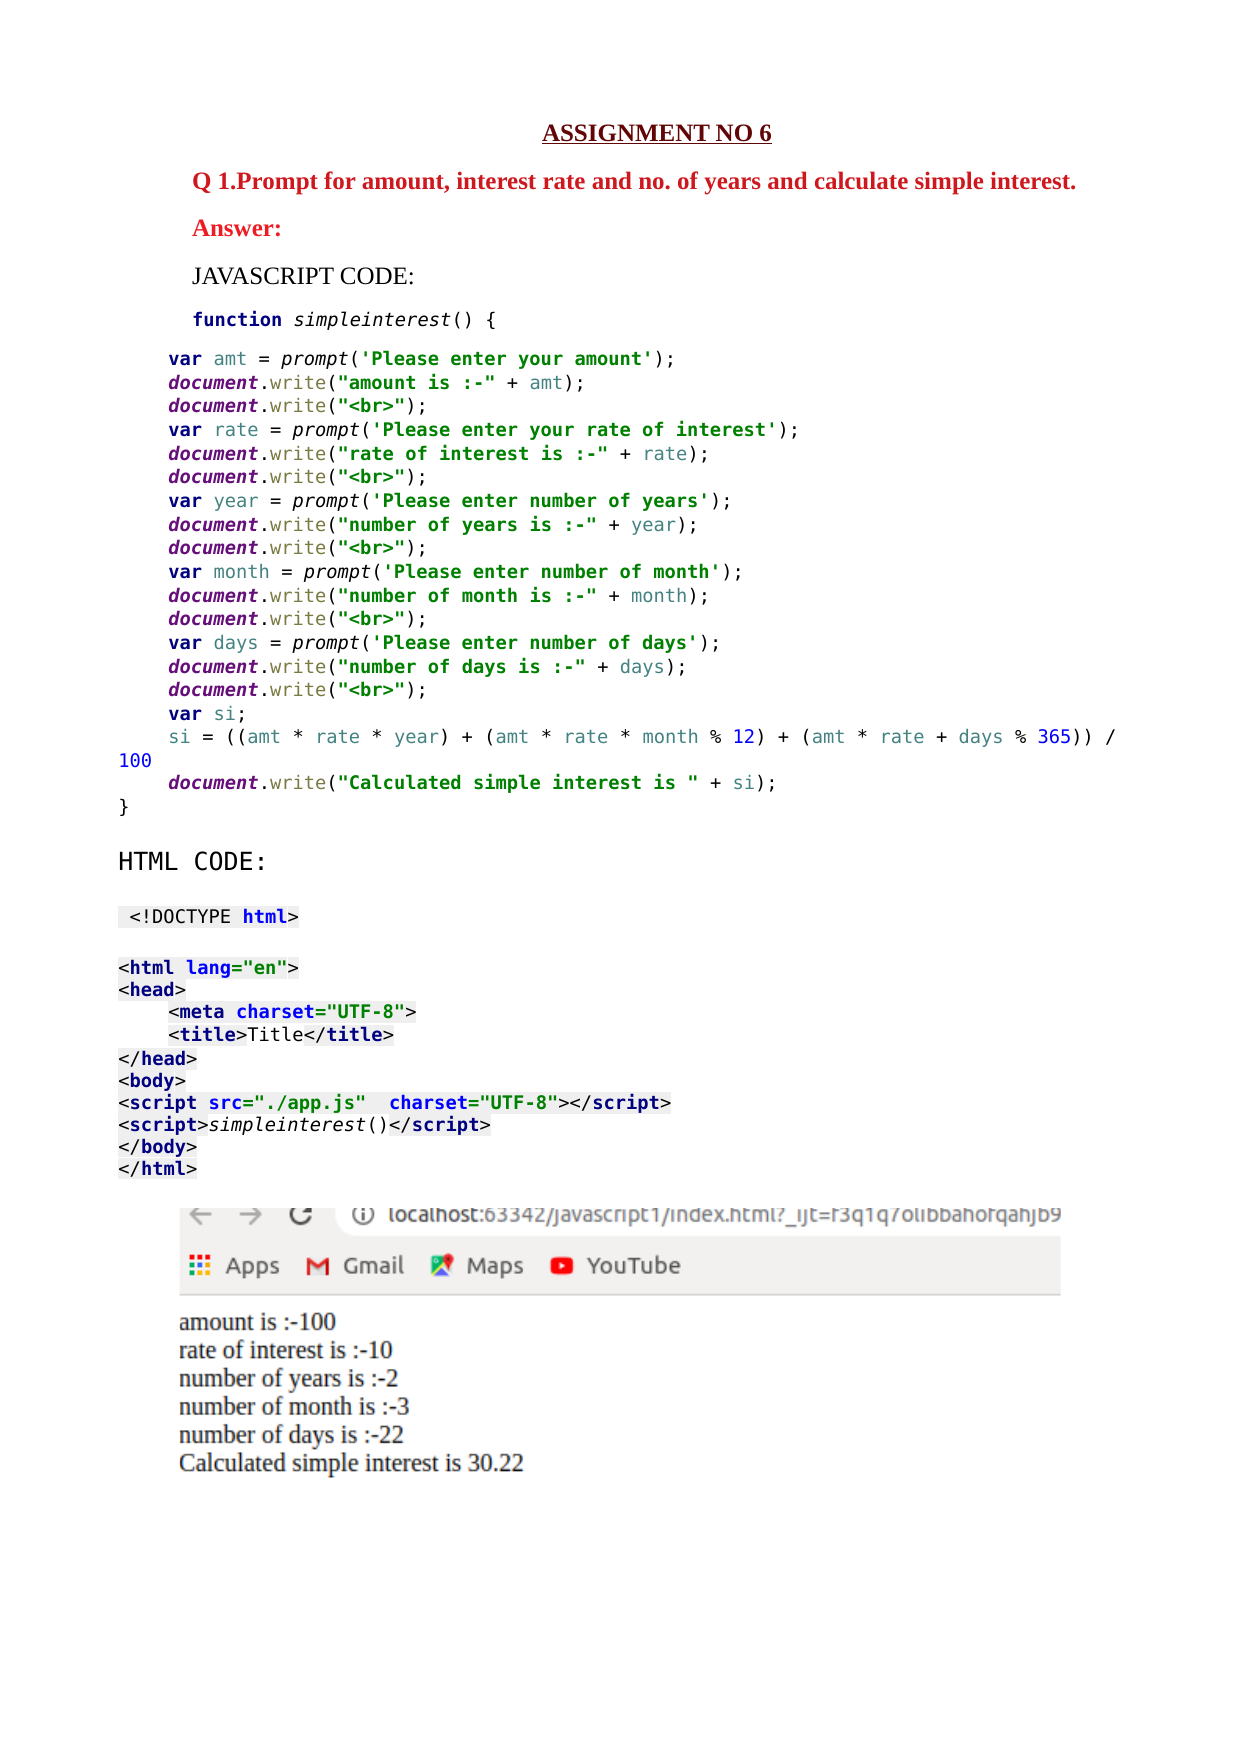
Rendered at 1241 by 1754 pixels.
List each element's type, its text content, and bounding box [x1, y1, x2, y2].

text document.write("<br>"); [118, 608, 1122, 632]
text } [118, 796, 1122, 818]
text var si; [118, 703, 1122, 727]
text var days = prompt('Please enter number of days'); [118, 632, 1122, 656]
text document.write("number of days is :-" + days); [118, 656, 1122, 679]
text document.write("Calculated simple interest is " + si); [118, 772, 1122, 796]
text document.write("amount is :-" + amt); [118, 372, 1122, 396]
text document.write("number of month is :-" + month); [118, 585, 1122, 608]
text var amt = prompt('Please enter your amount'); [118, 348, 1122, 372]
text </head> [118, 1048, 1122, 1070]
text </html> [118, 1157, 1122, 1179]
text document.write("number of years is :-" + year); [118, 514, 1122, 537]
text <head> [118, 979, 1122, 1001]
list Q 1.Prompt for amount, interest rate and no. of years and calculate simple interest. [162, 166, 1122, 194]
text <html lang="en"> [118, 957, 1122, 979]
list ASSIGNMENT NO 6 [162, 118, 1122, 147]
text <!DOCTYPE html> [118, 906, 1122, 928]
text document.write("<br>"); [118, 396, 1122, 419]
text </body> [118, 1136, 1122, 1157]
text document.write("<br>"); [118, 679, 1122, 703]
list function simpleinterest() { [162, 308, 1122, 330]
text <script>simpleinterest()</script> [118, 1114, 1122, 1136]
text <title>Title</title> [118, 1024, 1122, 1048]
text var month = prompt('Please enter number of month'); [118, 561, 1122, 585]
text var year = prompt('Please enter number of years'); [118, 490, 1122, 514]
text document.write("<br>"); [118, 537, 1122, 561]
list JAVASCRIPT CODE: [162, 261, 1122, 290]
text document.write("rate of interest is :-" + rate); [118, 443, 1122, 466]
text <script src="./app.js" charset="UTF-8"></script> [118, 1092, 1122, 1114]
text var rate = prompt('Please enter your rate of interest'); [118, 419, 1122, 443]
text HTML CODE: [118, 847, 1122, 876]
text si = ((amt * rate * year) + (amt * rate * month % 12) + (amt * rate + days % 365)) / 100 [118, 727, 1122, 772]
picture [179, 1208, 1061, 1575]
text <meta charset="UTF-8"> [118, 1001, 1122, 1024]
list Answer: [162, 213, 1122, 242]
text <body> [118, 1070, 1122, 1092]
text document.write("<br>"); [118, 466, 1122, 490]
